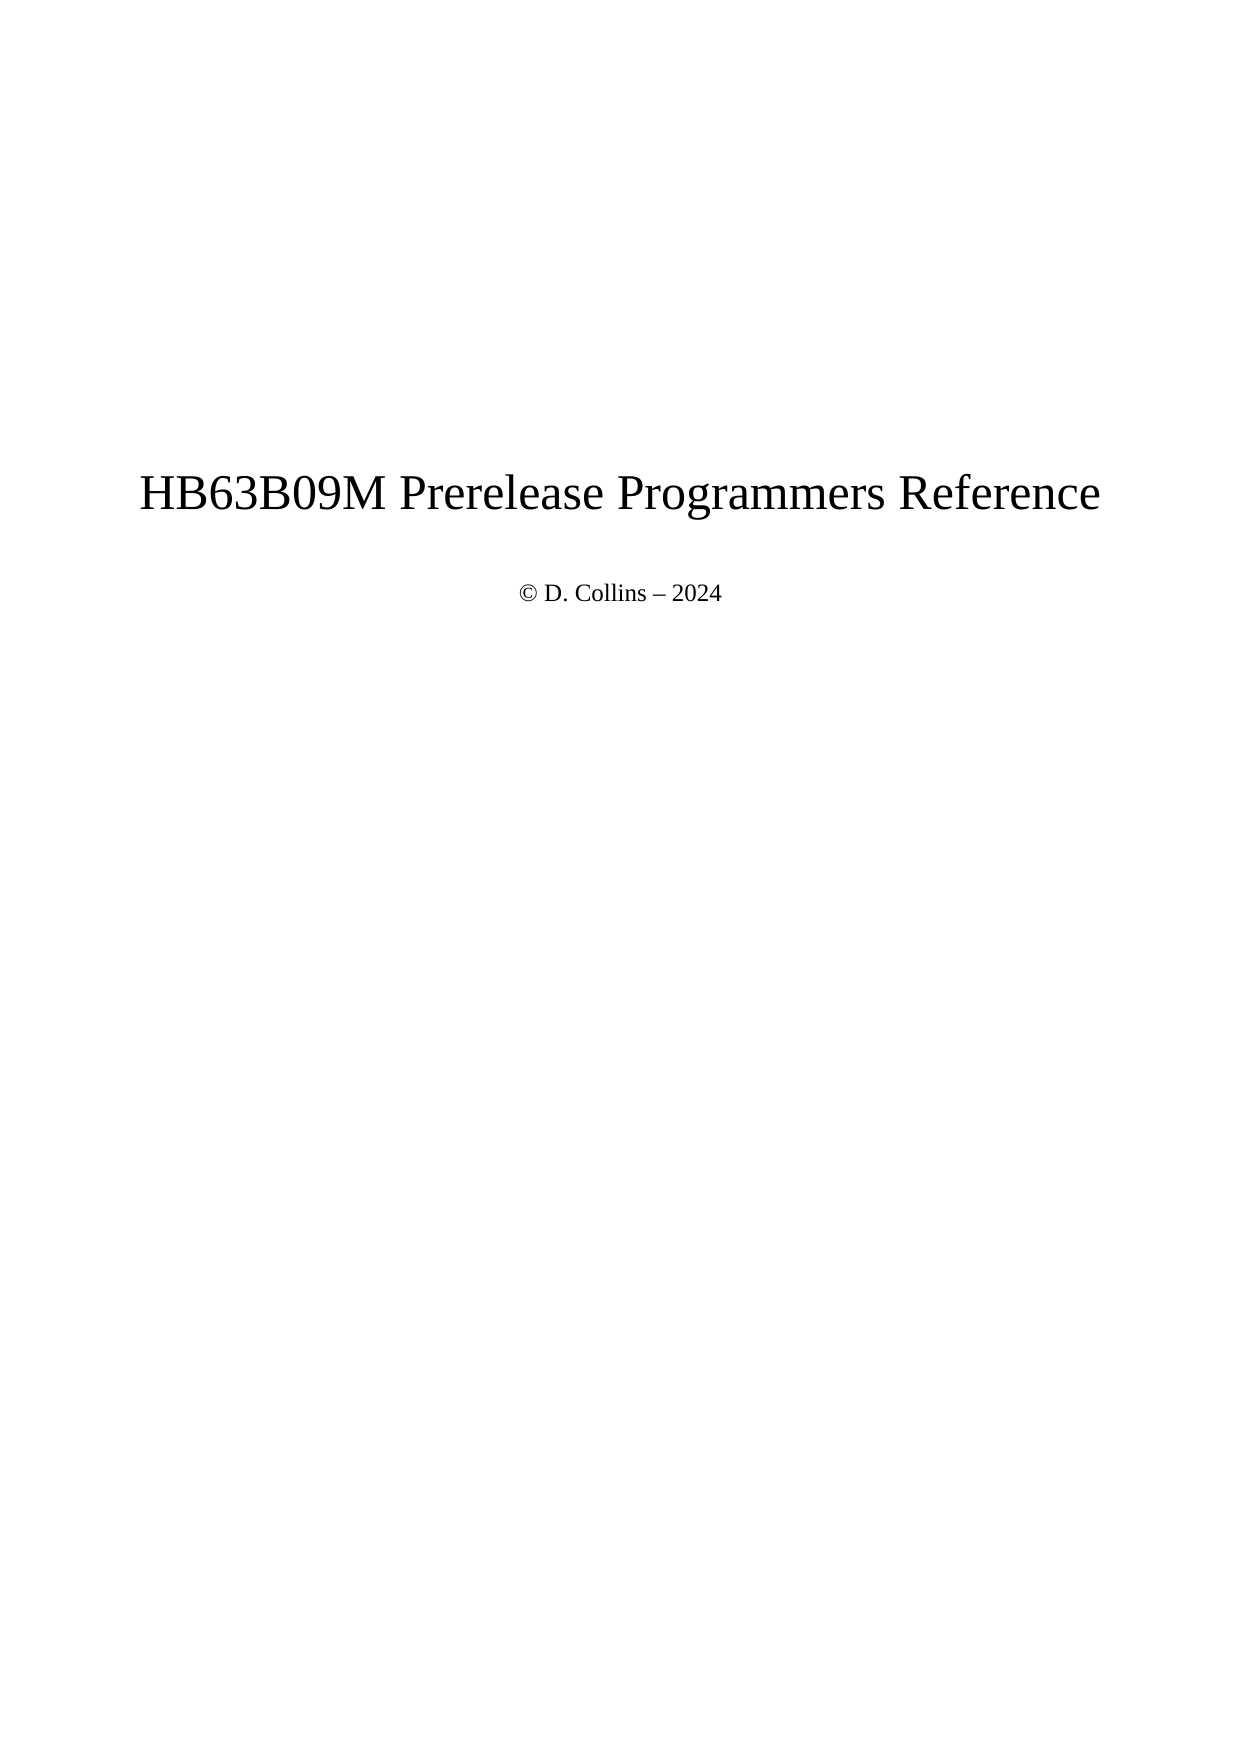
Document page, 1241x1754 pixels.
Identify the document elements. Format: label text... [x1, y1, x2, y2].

text HB63B09M Prerelease Programmers Reference [118, 463, 1122, 521]
text © D. Collins – 2024 [118, 578, 1122, 607]
